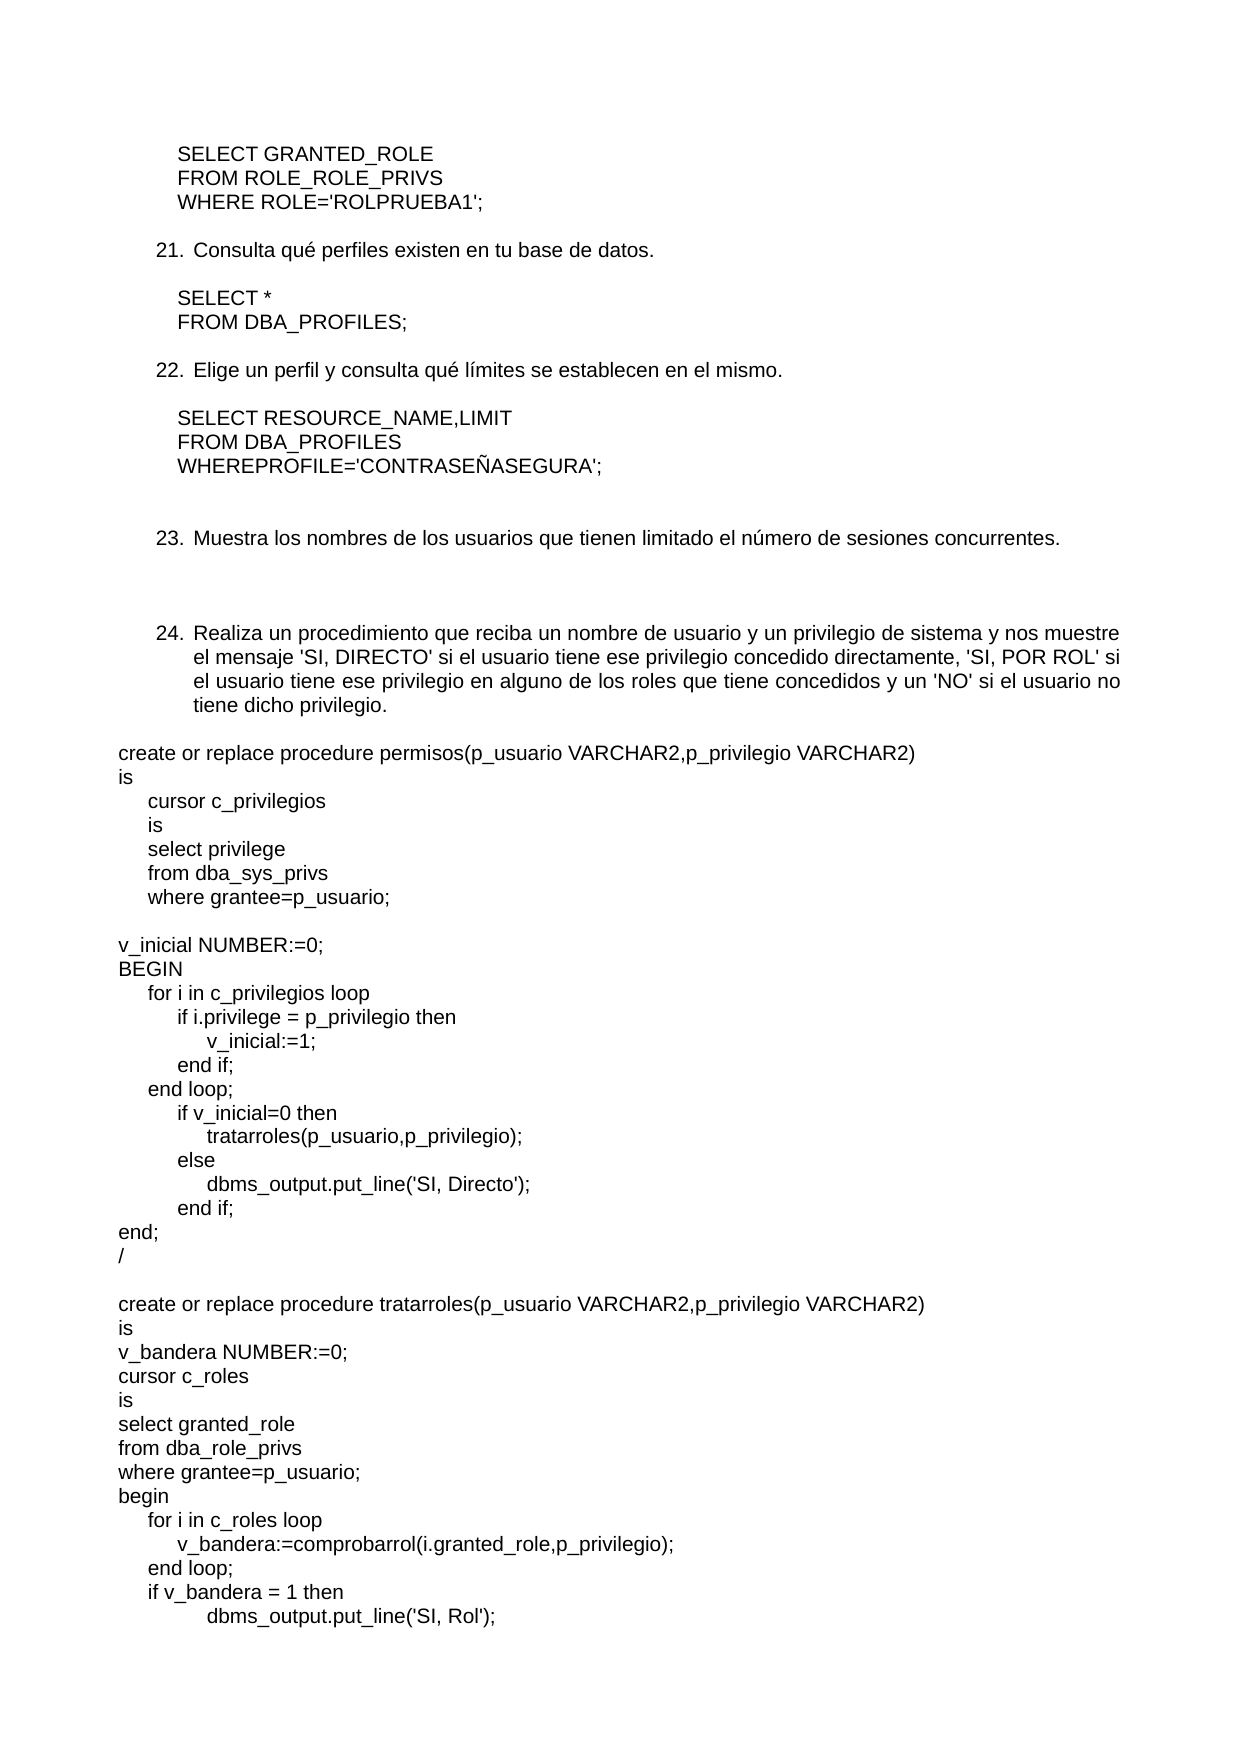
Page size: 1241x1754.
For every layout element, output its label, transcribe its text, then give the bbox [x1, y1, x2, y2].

text FROM DBA_PROFILES [118, 429, 1122, 453]
text WHEREPROFILE='CONTRASEÑASEGURA'; [118, 453, 1122, 477]
list Elige un perfil y consulta qué límites se establecen en el mismo. [156, 358, 1122, 382]
text SELECT RESOURCE_NAME,LIMIT [118, 406, 1122, 429]
list Muestra los nombres de los usuarios que tienen limitado el número de sesiones concurrentes. [156, 525, 1122, 549]
text create or replace procedure permisos(p_usuario VARCHAR2,p_privilegio VARCHAR2) is cursor c_privilegios is select privilege from dba_sys_privs where grantee=p_usuario; v_inicial NUMBER:=0; BEGIN for i in c_privilegios loop if i.privilege = p_privilegio then v_inicial:=1; end if; end loop; if v_inicial=0 then tratarroles(p_usuario,p_privilegio); else dbms_output.put_line('SI, Directo'); end if; end; / create or replace procedure tratarroles(p_usuario VARCHAR2,p_privilegio VARCHAR2) is v_bandera NUMBER:=0; cursor c_roles is select granted_role from dba_role_privs where grantee=p_usuario; begin for i in c_roles loop v_bandera:=comprobarrol(i.granted_role,p_privilegio); end loop; if v_bandera = 1 then dbms_output.put_line('SI, Rol'); [118, 741, 1122, 1627]
list Realiza un procedimiento que reciba un nombre de usuario y un privilegio de sistema y nos muestre el mensaje 'SI, DIRECTO' si el usuario tiene ese privilegio concedido directamente, 'SI, POR ROL' si el usuario tiene ese privilegio en alguno de los roles que tiene concedidos y un 'NO' si el usuario no tiene dicho privilegio. [156, 621, 1122, 717]
text WHERE ROLE='ROLPRUEBA1'; [118, 190, 1122, 214]
text SELECT * [118, 286, 1122, 310]
list Consulta qué perfiles existen en tu base de datos. [156, 238, 1122, 262]
text SELECT GRANTED_ROLE [118, 142, 1122, 166]
text FROM ROLE_ROLE_PRIVS [118, 166, 1122, 190]
text FROM DBA_PROFILES; [118, 310, 1122, 334]
